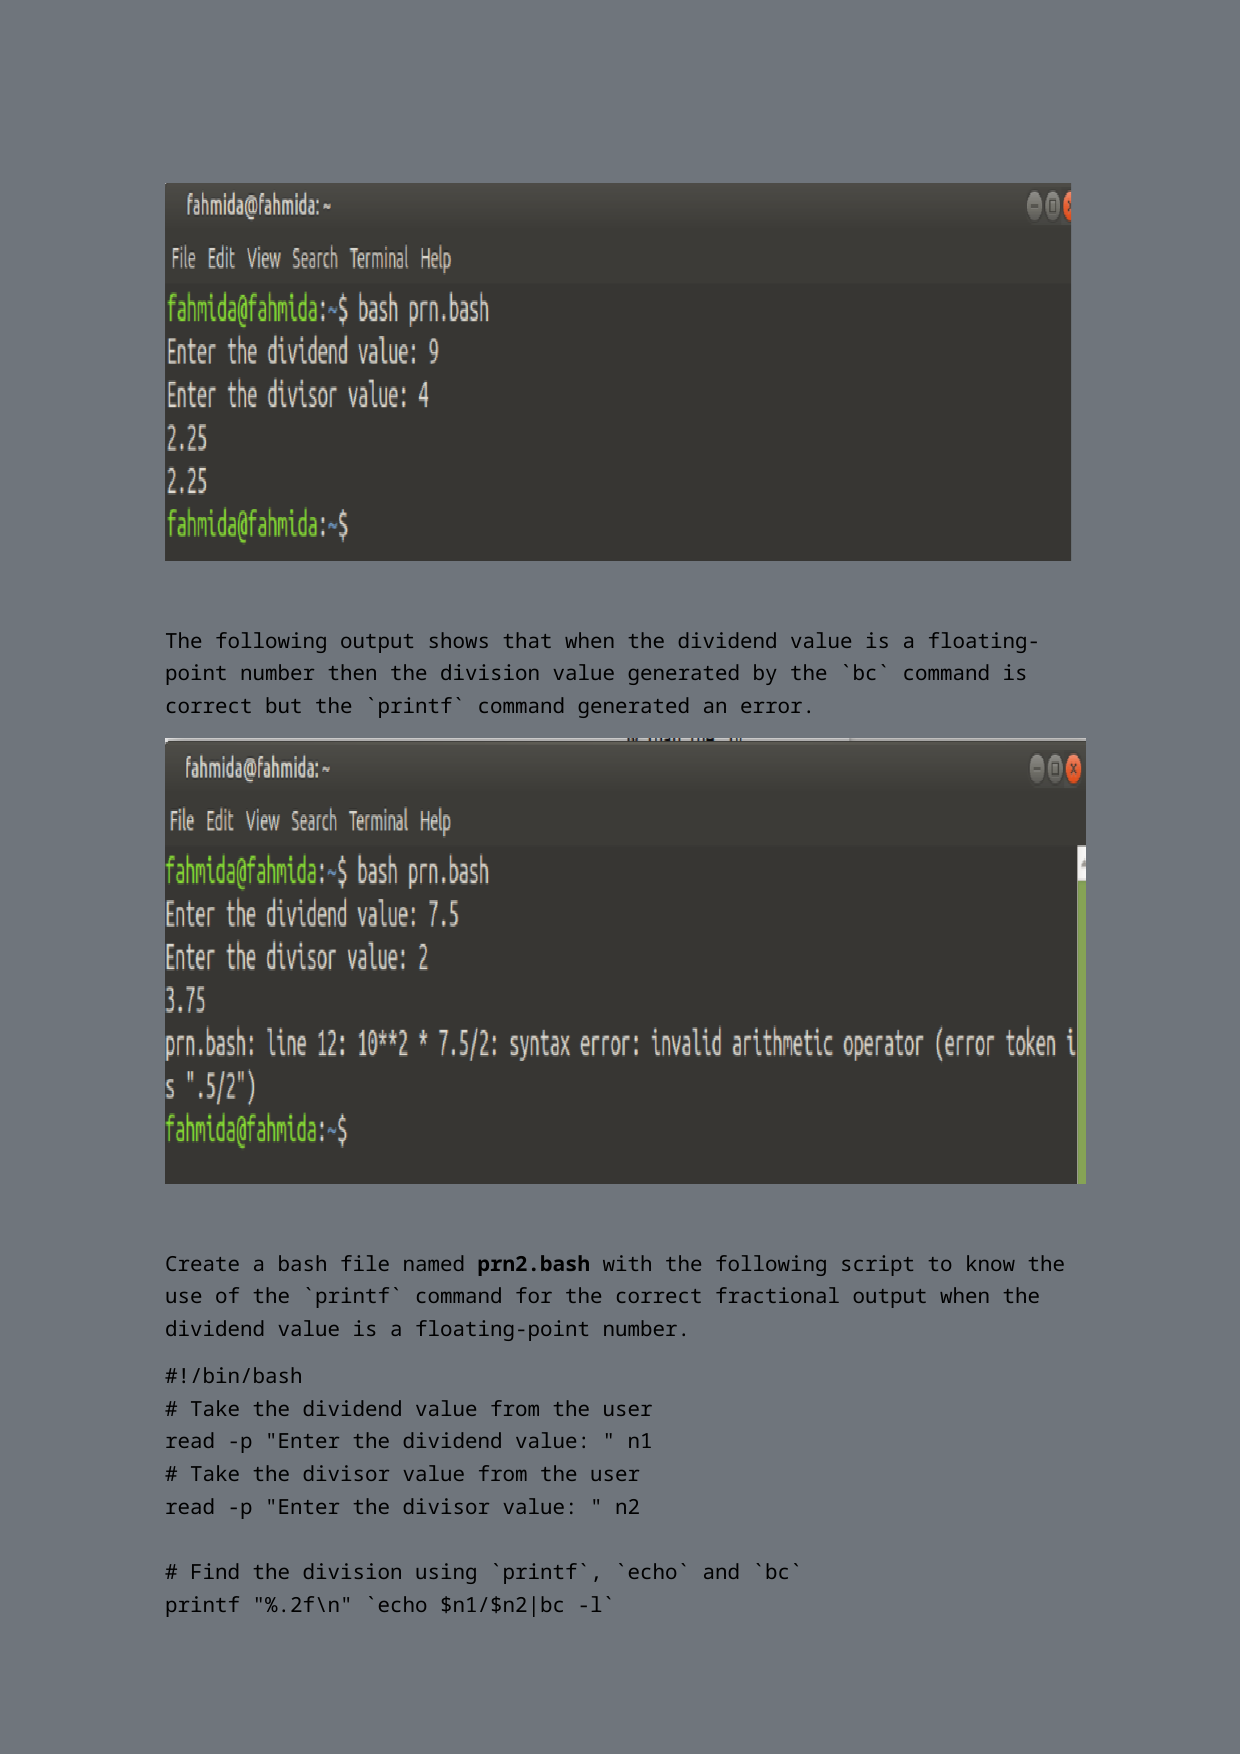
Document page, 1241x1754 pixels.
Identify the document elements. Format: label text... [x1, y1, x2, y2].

text Create a bash file named prn2.bash with the following script to know the use of the `printf` command for the correct fractional output when the dividend value is a floating-point number. [165, 1249, 1075, 1343]
picture [165, 183, 1072, 561]
text #!/bin/bash # Take the dividend value from the user read -p "Enter the dividend value: " n1 # Take the divisor value from the user read -p "Enter the divisor value: " n2 # Find the division using `printf`, `echo` and `bc` printf "%.2f\n" `echo $n1/$n2|bc -l` [165, 1361, 1075, 1618]
text The following output shows that when the dividend value is a floating-point number then the division value generated by the `bc` command is correct but the `printf` command generated an error. [165, 626, 1075, 719]
picture [165, 738, 1086, 1184]
